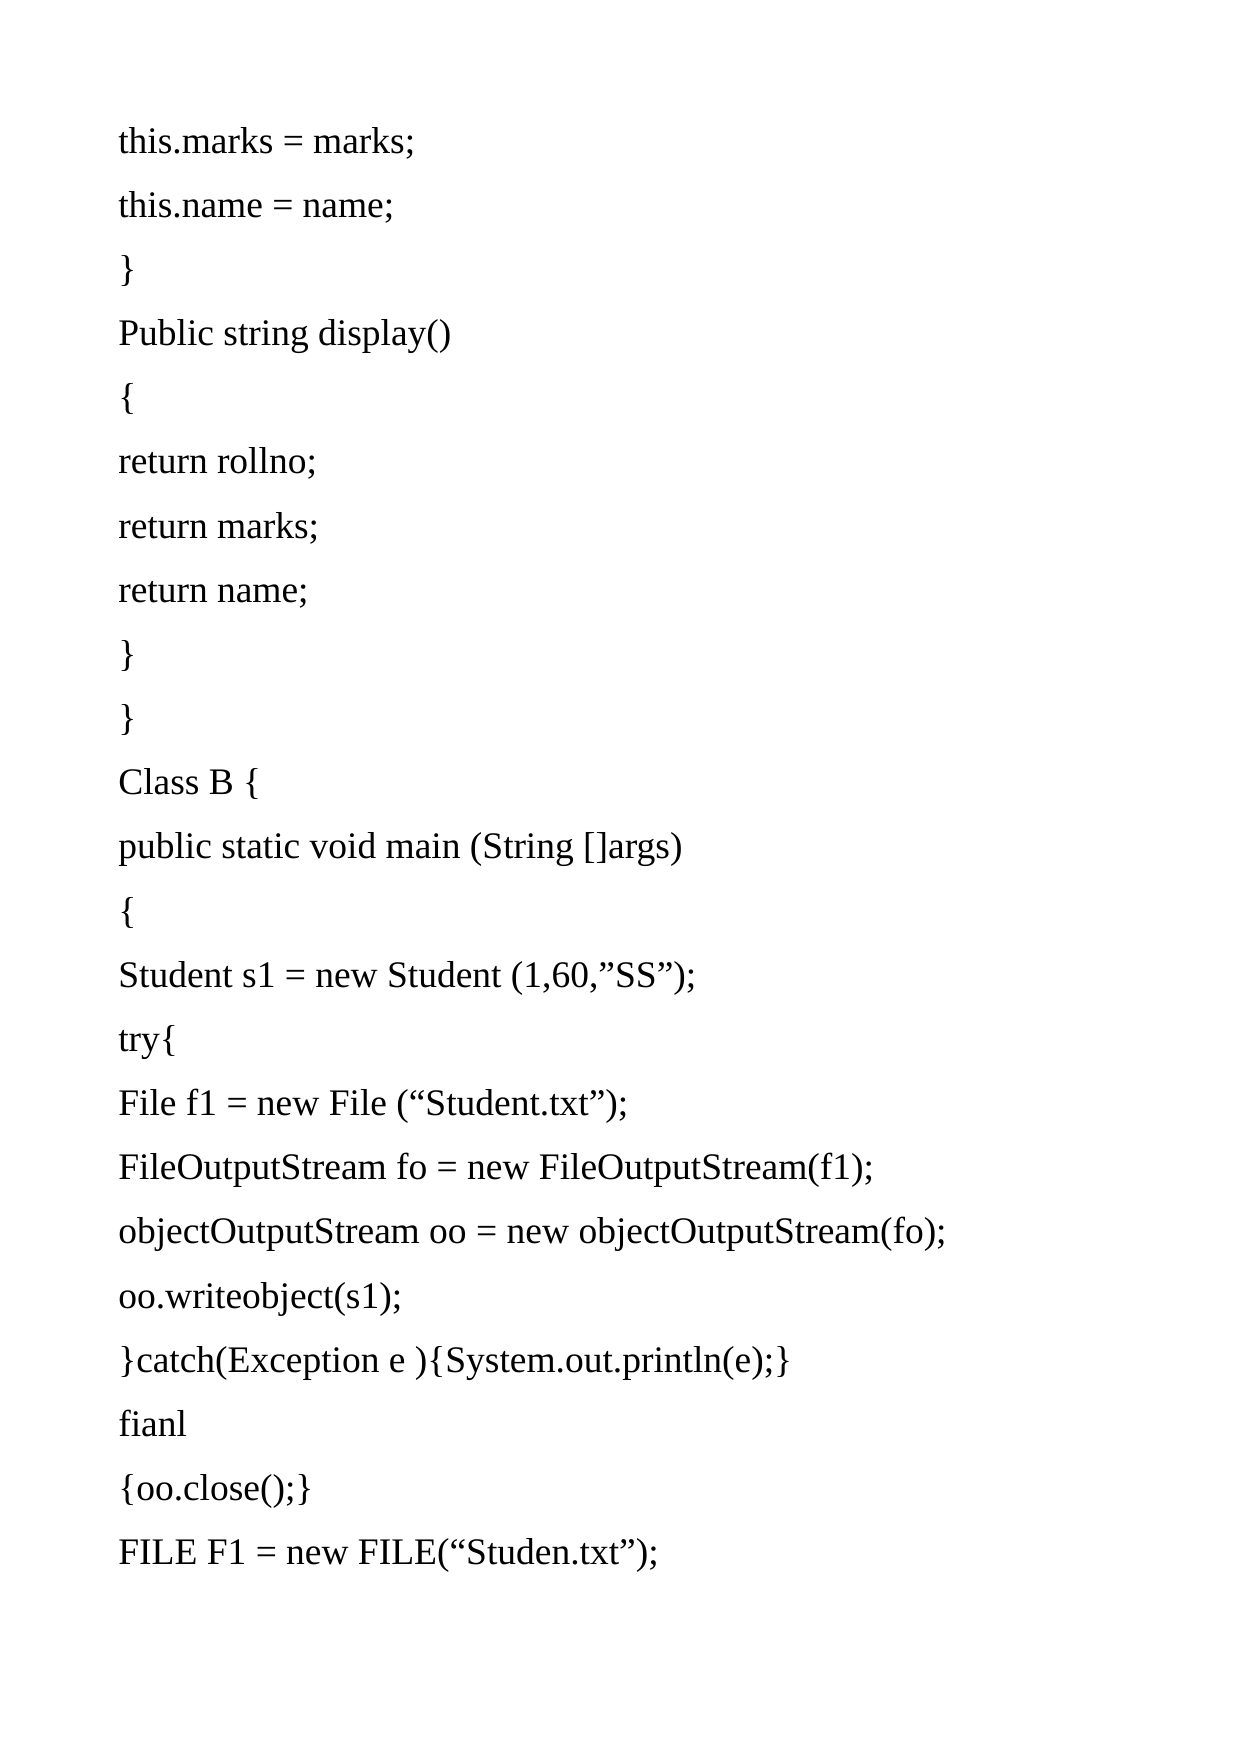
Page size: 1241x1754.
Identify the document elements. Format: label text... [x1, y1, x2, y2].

text FILE F1 = new FILE(“Studen.txt”); [118, 1530, 1122, 1573]
text } [118, 246, 1122, 289]
text } [118, 631, 1122, 674]
text { [118, 888, 1122, 931]
text }catch(Exception e ){System.out.println(e);} [118, 1337, 1122, 1380]
text return name; [118, 567, 1122, 610]
text Class B { [118, 760, 1122, 803]
text this.marks = marks; [118, 118, 1122, 161]
text fianl [118, 1401, 1122, 1444]
text oo.writeobject(s1); [118, 1273, 1122, 1316]
text FileOutputStream fo = new FileOutputStream(f1); [118, 1145, 1122, 1188]
text return rollno; [118, 439, 1122, 482]
text public static void main (String []args) [118, 824, 1122, 867]
text } [118, 696, 1122, 739]
text Student s1 = new Student (1,60,”SS”); [118, 952, 1122, 995]
text this.name = name; [118, 182, 1122, 225]
text try{ [118, 1016, 1122, 1059]
text { [118, 375, 1122, 418]
text return marks; [118, 503, 1122, 546]
text Public string display() [118, 311, 1122, 354]
text File f1 = new File (“Student.txt”); [118, 1081, 1122, 1124]
text objectOutputStream oo = new objectOutputStream(fo); [118, 1209, 1122, 1252]
text {oo.close();} [118, 1466, 1122, 1509]
